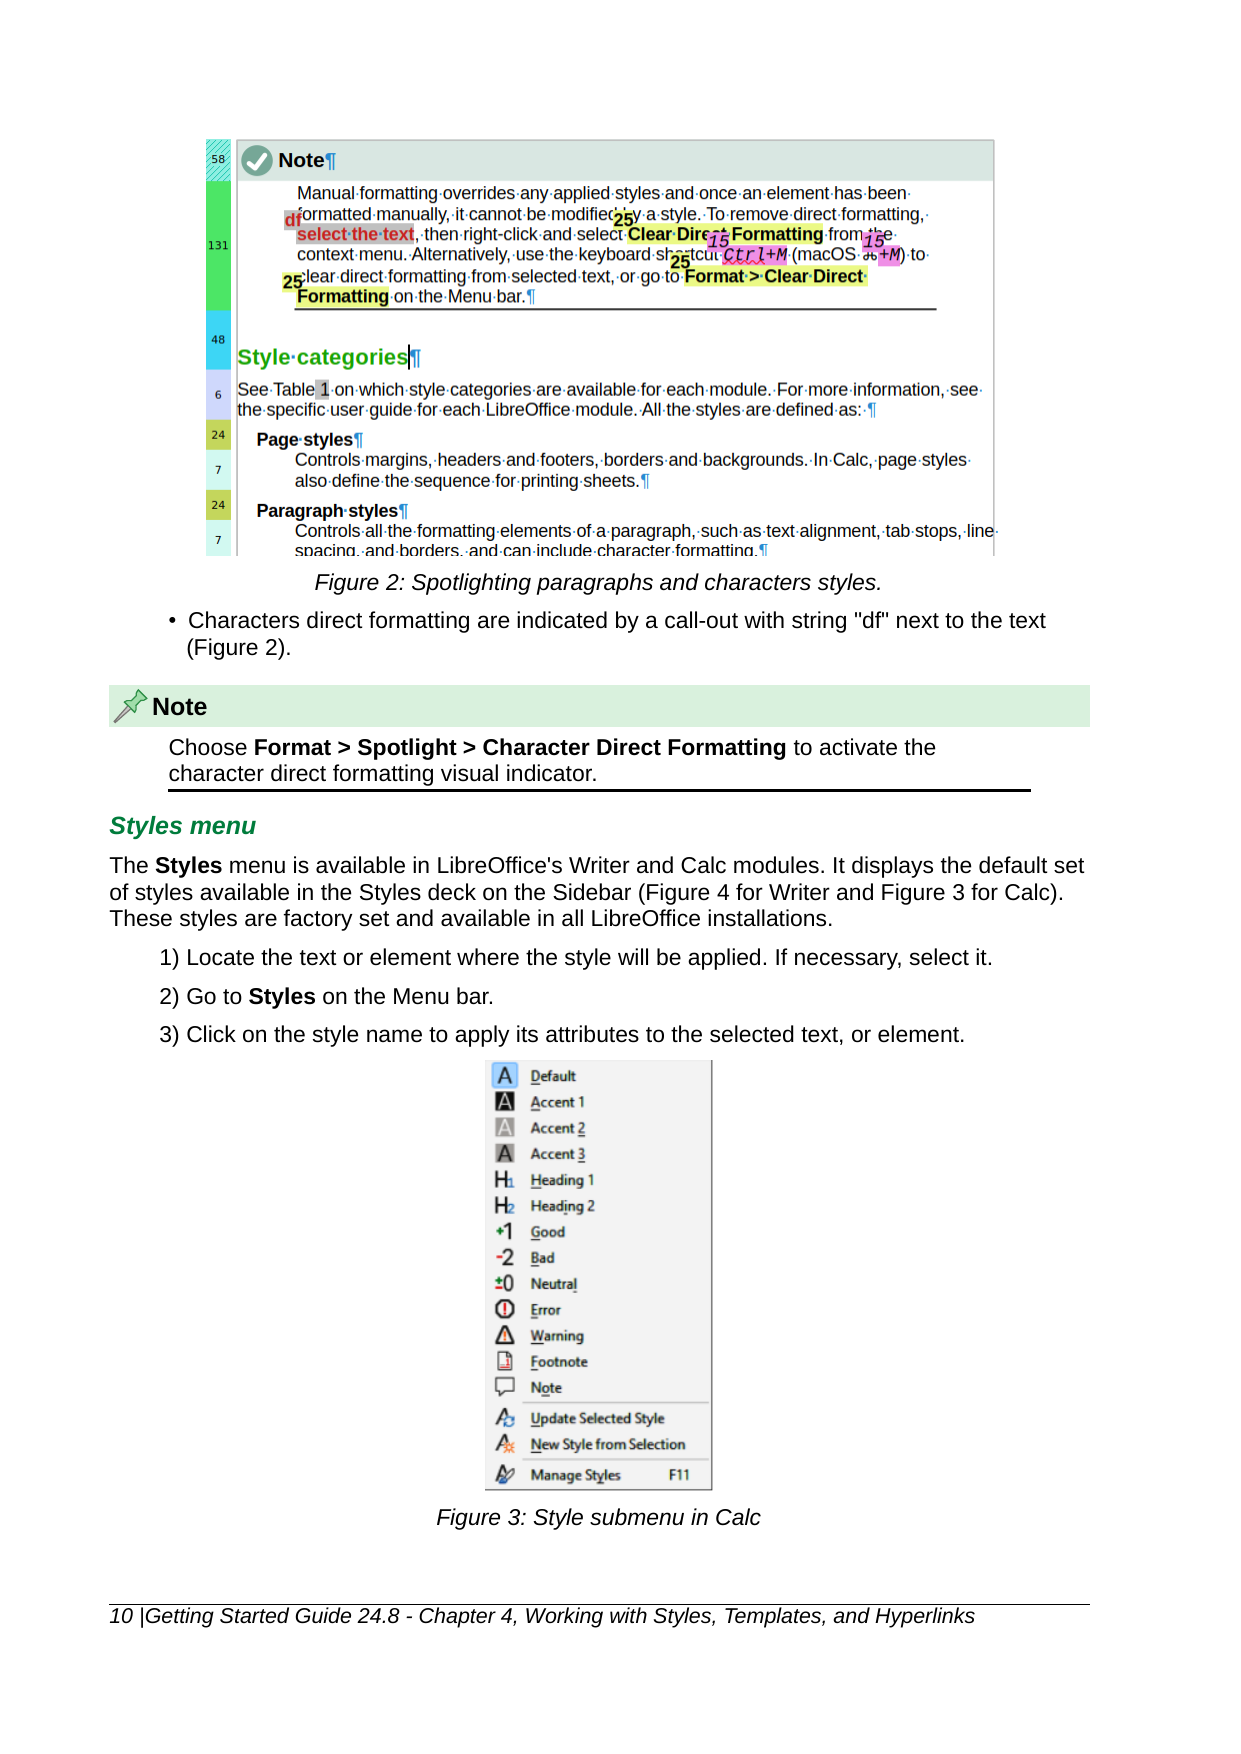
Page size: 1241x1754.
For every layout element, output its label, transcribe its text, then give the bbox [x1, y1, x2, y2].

text Figure 2: Spotlighting paragraphs and characters styles. [187, 568, 1012, 595]
list Characters direct formatting are indicated by a call-out with string "df" next to the text (Figure 2). [168, 607, 1090, 660]
text Figure 3: Style submenu in Calc [436, 1504, 763, 1530]
text Choose Format > Spotlight > Character Direct Formatting to activate the character direct formatting visual indicator. [168, 734, 1031, 789]
list Click on the style name to apply its attributes to the selected text, or element. [186, 1021, 1090, 1048]
picture [187, 121, 1012, 556]
list The Styles menu is available in LibreOffice's Writer and Calc modules. It displays the default set of styles available in the Styles deck on the Sidebar (Figure 4 for Writer and Figure 3 for Calc). These styles are factory set and available in all LibreOffice installations. [109, 852, 1090, 931]
subtitle Note [151, 685, 1090, 727]
list Locate the text or element where the style will be applied. If necessary, select it. [186, 944, 1090, 970]
list Go to Styles on the Menu bar. [186, 983, 1090, 1009]
subtitle Styles menu [109, 811, 1090, 840]
picture [485, 1060, 714, 1492]
